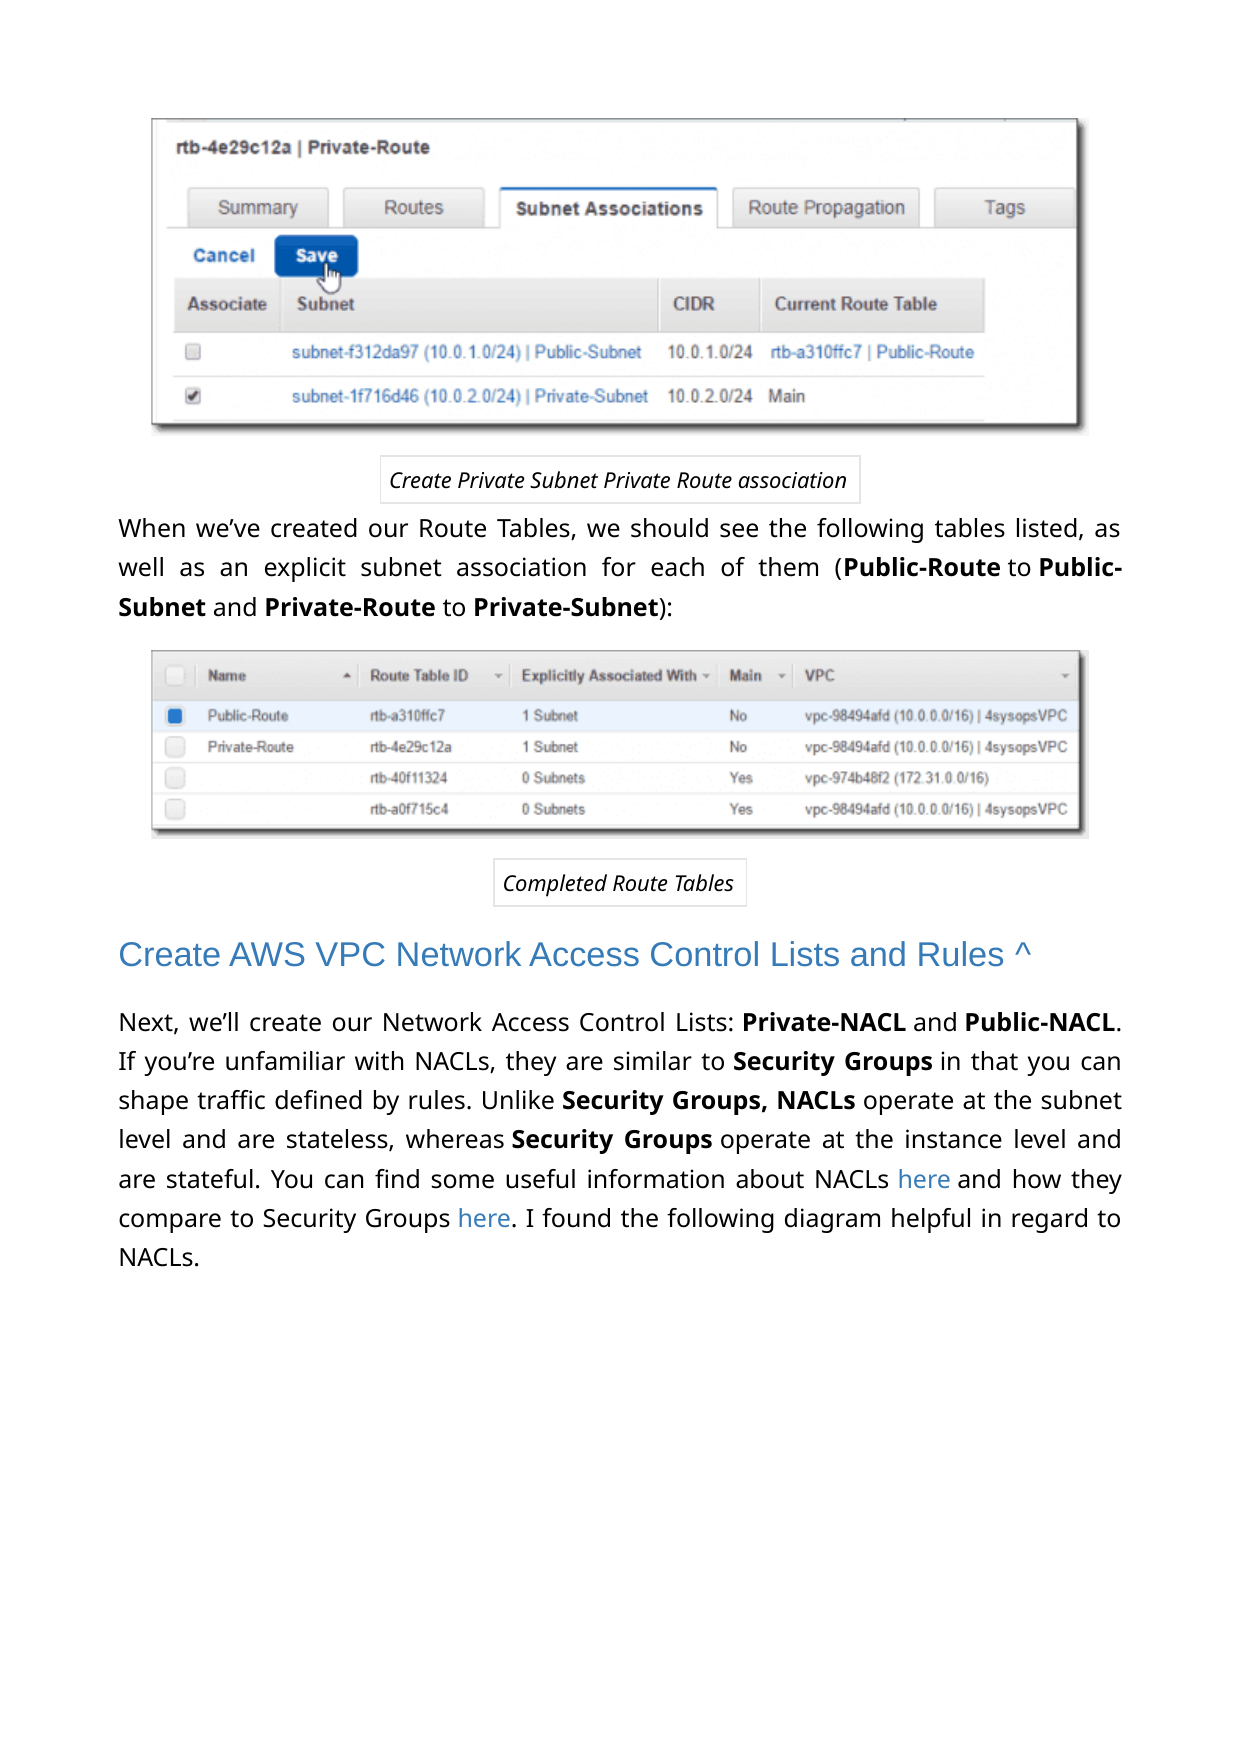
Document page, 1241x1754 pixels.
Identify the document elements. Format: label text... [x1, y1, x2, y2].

text Completed Route Tables [495, 860, 746, 905]
picture [151, 650, 1089, 839]
subtitle Create AWS VPC Network Access Control Lists and Rules ^ [118, 929, 1122, 973]
text [747, 858, 1114, 907]
text Next, we’ll create our Network Access Control Lists: Private-NACL and Public-NACL. If you’re unfamiliar with NACLs, they are similar to Security Groups in that you can shape traffic defined by rules. Unlike Security Groups, NACLs operate at the subnet level and are stateless, whereas Security Groups operate at the instance level and are stateful. You can find some useful information about NACLs here and how they compare to Security Groups here. I found the following diagram helpful in regard to NACLs. [118, 1004, 1122, 1274]
text [126, 455, 380, 504]
text [861, 455, 1114, 504]
text Create Private Subnet Private Route association [381, 457, 859, 502]
picture [151, 118, 1089, 436]
text When we’ve created our Route Tables, we should see the following tables listed, as well as an explicit subnet association for each of them (Public-Route to Public-Subnet and Private-Route to Private-Subnet): [118, 511, 1122, 623]
text [126, 858, 493, 907]
